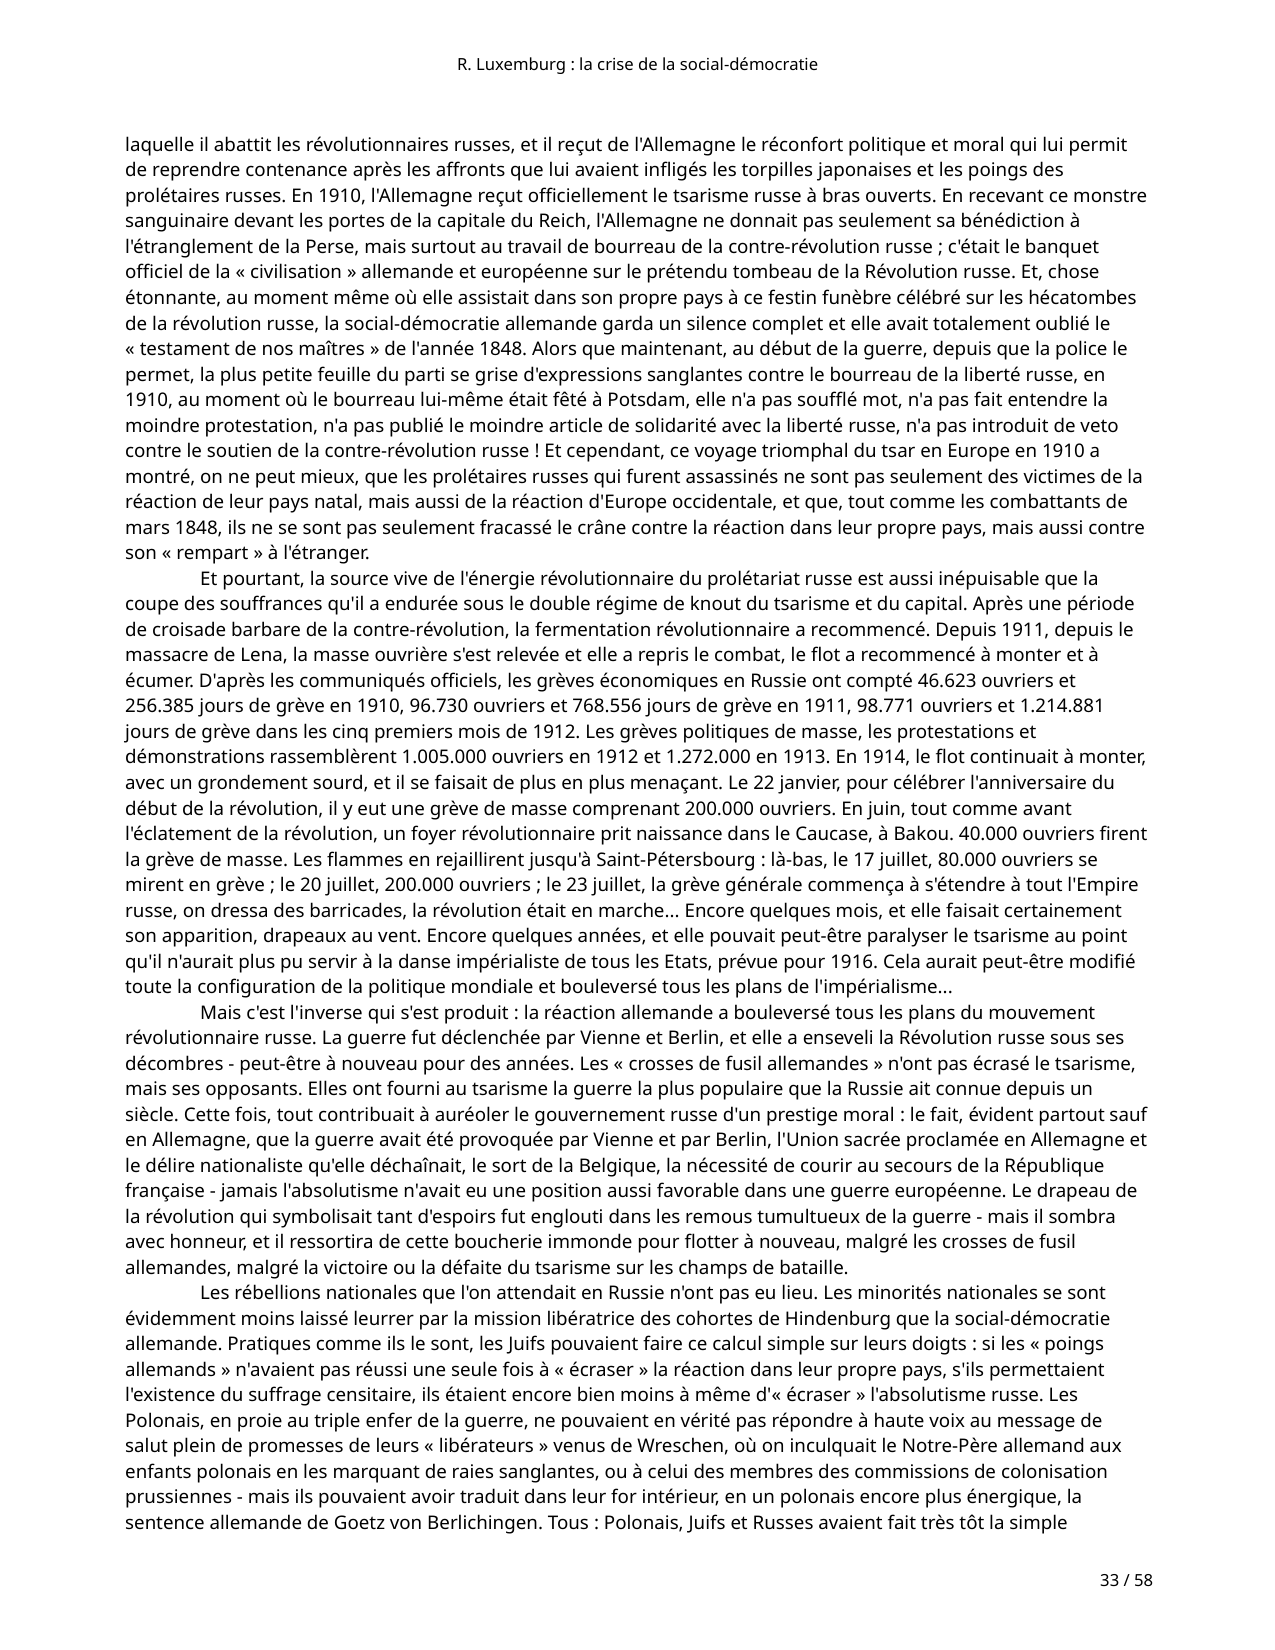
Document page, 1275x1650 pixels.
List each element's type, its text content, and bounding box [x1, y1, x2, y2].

text Les rébellions nationales que l'on attendait en Russie n'ont pas eu lieu. Les minorités nationales se sont évidemment moins laissé leurrer par la mission libératrice des cohortes de Hindenburg que la social-démocratie allemande. Pratiques comme ils le sont, les Juifs pouvaient faire ce calcul simple sur leurs doigts : si les « poings allemands » n'avaient pas réussi une seule fois à « écraser » la réaction dans leur propre pays, s'ils permettaient l'existence du suffrage censitaire, ils étaient encore bien moins à même d'« écraser » l'absolutisme russe. Les Polonais, en proie au triple enfer de la guerre, ne pouvaient en vérité pas répondre à haute voix au message de salut plein de promesses de leurs « libérateurs » venus de Wreschen, où on inculquait le Notre-Père allemand aux enfants polonais en les marquant de raies sanglantes, ou à celui des membres des commissions de colonisation prussiennes - mais ils pouvaient avoir traduit dans leur for intérieur, en un polonais encore plus énergique, la sentence allemande de Goetz von Berlichingen. Tous : Polonais, Juifs et Russes avaient fait très tôt la simple [125, 1280, 1150, 1535]
text laquelle il abattit les révolutionnaires russes, et il reçut de l'Allemagne le réconfort politique et moral qui lui permit de reprendre contenance après les affronts que lui avaient infligés les torpilles japonaises et les poings des prolétaires russes. En 1910, l'Allemagne reçut officiellement le tsarisme russe à bras ouverts. En recevant ce monstre sanguinaire devant les portes de la capitale du Reich, l'Allemagne ne donnait pas seulement sa bénédiction à l'étranglement de la Perse, mais surtout au travail de bourreau de la contre-révolution russe ; c'était le banquet officiel de la « civilisation » allemande et européenne sur le prétendu tombeau de la Révolution russe. Et, chose étonnante, au moment même où elle assistait dans son propre pays à ce festin funèbre célébré sur les hécatombes de la révolution russe, la social-démocratie allemande garda un silence complet et elle avait totalement oublié le « testament de nos maîtres » de l'année 1848. Alors que maintenant, au début de la guerre, depuis que la police le permet, la plus petite feuille du parti se grise d'expressions sanglantes contre le bourreau de la liberté russe, en 1910, au moment où le bourreau lui-même était fêté à Potsdam, elle n'a pas soufflé mot, n'a pas fait entendre la moindre protestation, n'a pas publié le moindre article de solidarité avec la liberté russe, n'a pas introduit de veto contre le soutien de la contre-révolution russe ! Et cependant, ce voyage triomphal du tsar en Europe en 1910 a montré, on ne peut mieux, que les prolétaires russes qui furent assassinés ne sont pas seulement des victimes de la réaction de leur pays natal, mais aussi de la réaction d'Europe occidentale, et que, tout comme les combattants de mars 1848, ils ne se sont pas seulement fracassé le crâne contre la réaction dans leur propre pays, mais aussi contre son « rempart » à l'étranger. [125, 131, 1150, 565]
text Mais c'est l'inverse qui s'est produit : la réaction allemande a bouleversé tous les plans du mouvement révolutionnaire russe. La guerre fut déclenchée par Vienne et Berlin, et elle a enseveli la Révolution russe sous ses décombres - peut-être à nouveau pour des années. Les « crosses de fusil allemandes » n'ont pas écrasé le tsarisme, mais ses opposants. Elles ont fourni au tsarisme la guerre la plus populaire que la Russie ait connue depuis un siècle. Cette fois, tout contribuait à auréoler le gouvernement russe d'un prestige moral : le fait, évident partout sauf en Allemagne, que la guerre avait été provoquée par Vienne et par Berlin, l'Union sacrée proclamée en Allemagne et le délire nationaliste qu'elle déchaînait, le sort de la Belgique, la nécessité de courir au secours de la République française - jamais l'absolutisme n'avait eu une position aussi favorable dans une guerre européenne. Le drapeau de la révolution qui symbolisait tant d'espoirs fut englouti dans les remous tumultueux de la guerre - mais il sombra avec honneur, et il ressortira de cette boucherie immonde pour flotter à nouveau, malgré les crosses de fusil allemandes, malgré la victoire ou la défaite du tsarisme sur les champs de bataille. [125, 999, 1150, 1280]
text Et pourtant, la source vive de l'énergie révolutionnaire du prolétariat russe est aussi inépuisable que la coupe des souffrances qu'il a endurée sous le double régime de knout du tsarisme et du capital. Après une période de croisade barbare de la contre-révolution, la fermentation révolutionnaire a recommencé. Depuis 1911, depuis le massacre de Lena, la masse ouvrière s'est relevée et elle a repris le combat, le flot a recommencé à monter et à écumer. D'après les communiqués officiels, les grèves économiques en Russie ont compté 46.623 ouvriers et 256.385 jours de grève en 1910, 96.730 ouvriers et 768.556 jours de grève en 1911, 98.771 ouvriers et 1.214.881 jours de grève dans les cinq premiers mois de 1912. Les grèves politiques de masse, les protestations et démonstrations rassemblèrent 1.005.000 ouvriers en 1912 et 1.272.000 en 1913. En 1914, le flot continuait à monter, avec un grondement sourd, et il se faisait de plus en plus menaçant. Le 22 janvier, pour célébrer l'anniversaire du début de la révolution, il y eut une grève de masse comprenant 200.000 ouvriers. En juin, tout comme avant l'éclatement de la révolution, un foyer révolutionnaire prit naissance dans le Caucase, à Bakou. 40.000 ouvriers firent la grève de masse. Les flammes en rejaillirent jusqu'à Saint-Pétersbourg : là-bas, le 17 juillet, 80.000 ouvriers se mirent en grève ; le 20 juillet, 200.000 ouvriers ; le 23 juillet, la grève générale commença à s'étendre à tout l'Empire russe, on dressa des barricades, la révolution était en marche... Encore quelques mois, et elle faisait certainement son apparition, drapeaux au vent. Encore quelques années, et elle pouvait peut-être paralyser le tsarisme au point qu'il n'aurait plus pu servir à la danse impérialiste de tous les Etats, prévue pour 1916. Cela aurait peut-être modifié toute la configuration de la politique mondiale et bouleversé tous les plans de l'impérialisme... [125, 565, 1150, 999]
